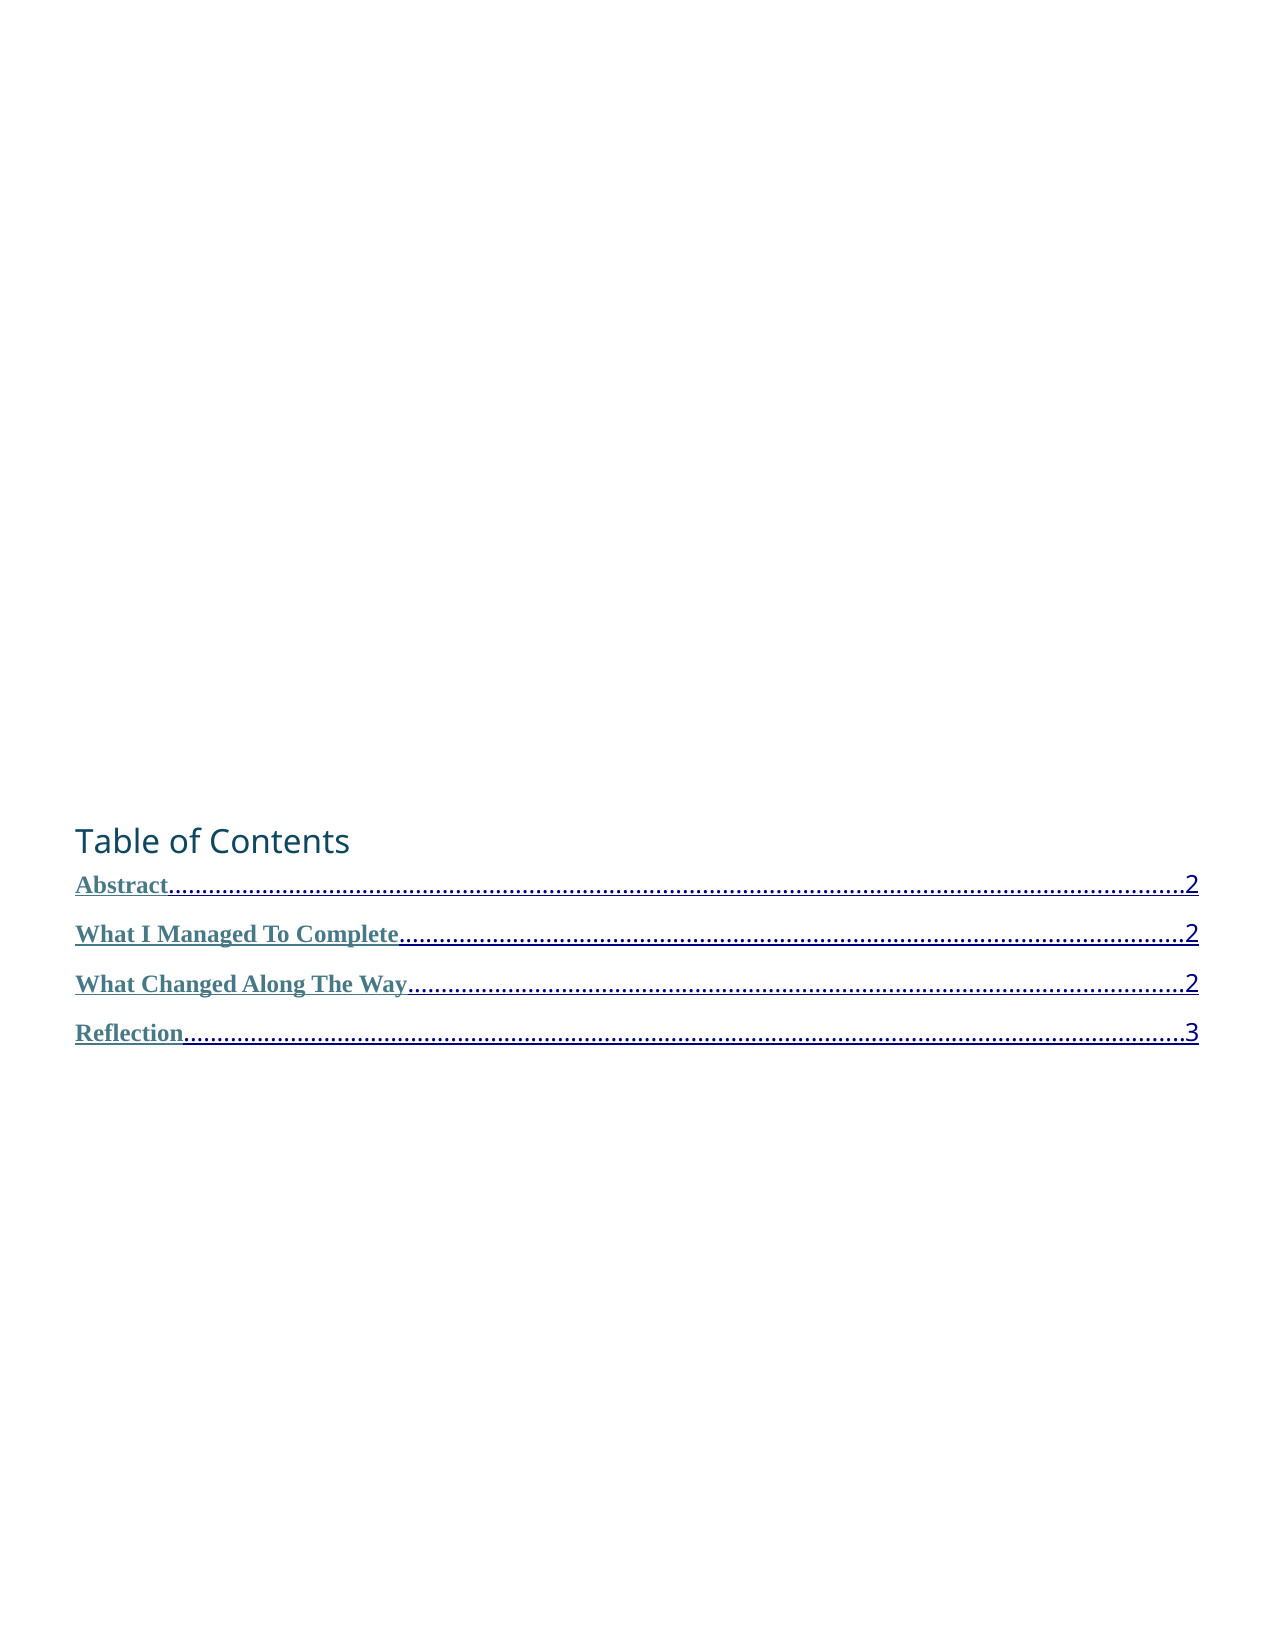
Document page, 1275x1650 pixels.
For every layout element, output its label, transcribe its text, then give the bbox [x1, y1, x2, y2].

text Abstract 2 [75, 866, 1200, 900]
text What I Managed To Complete 2 [75, 916, 1200, 950]
text What Changed Along The Way 2 [75, 965, 1200, 999]
subtitle Table of Contents [75, 818, 1200, 863]
text Reflection 3 [75, 1015, 1200, 1049]
